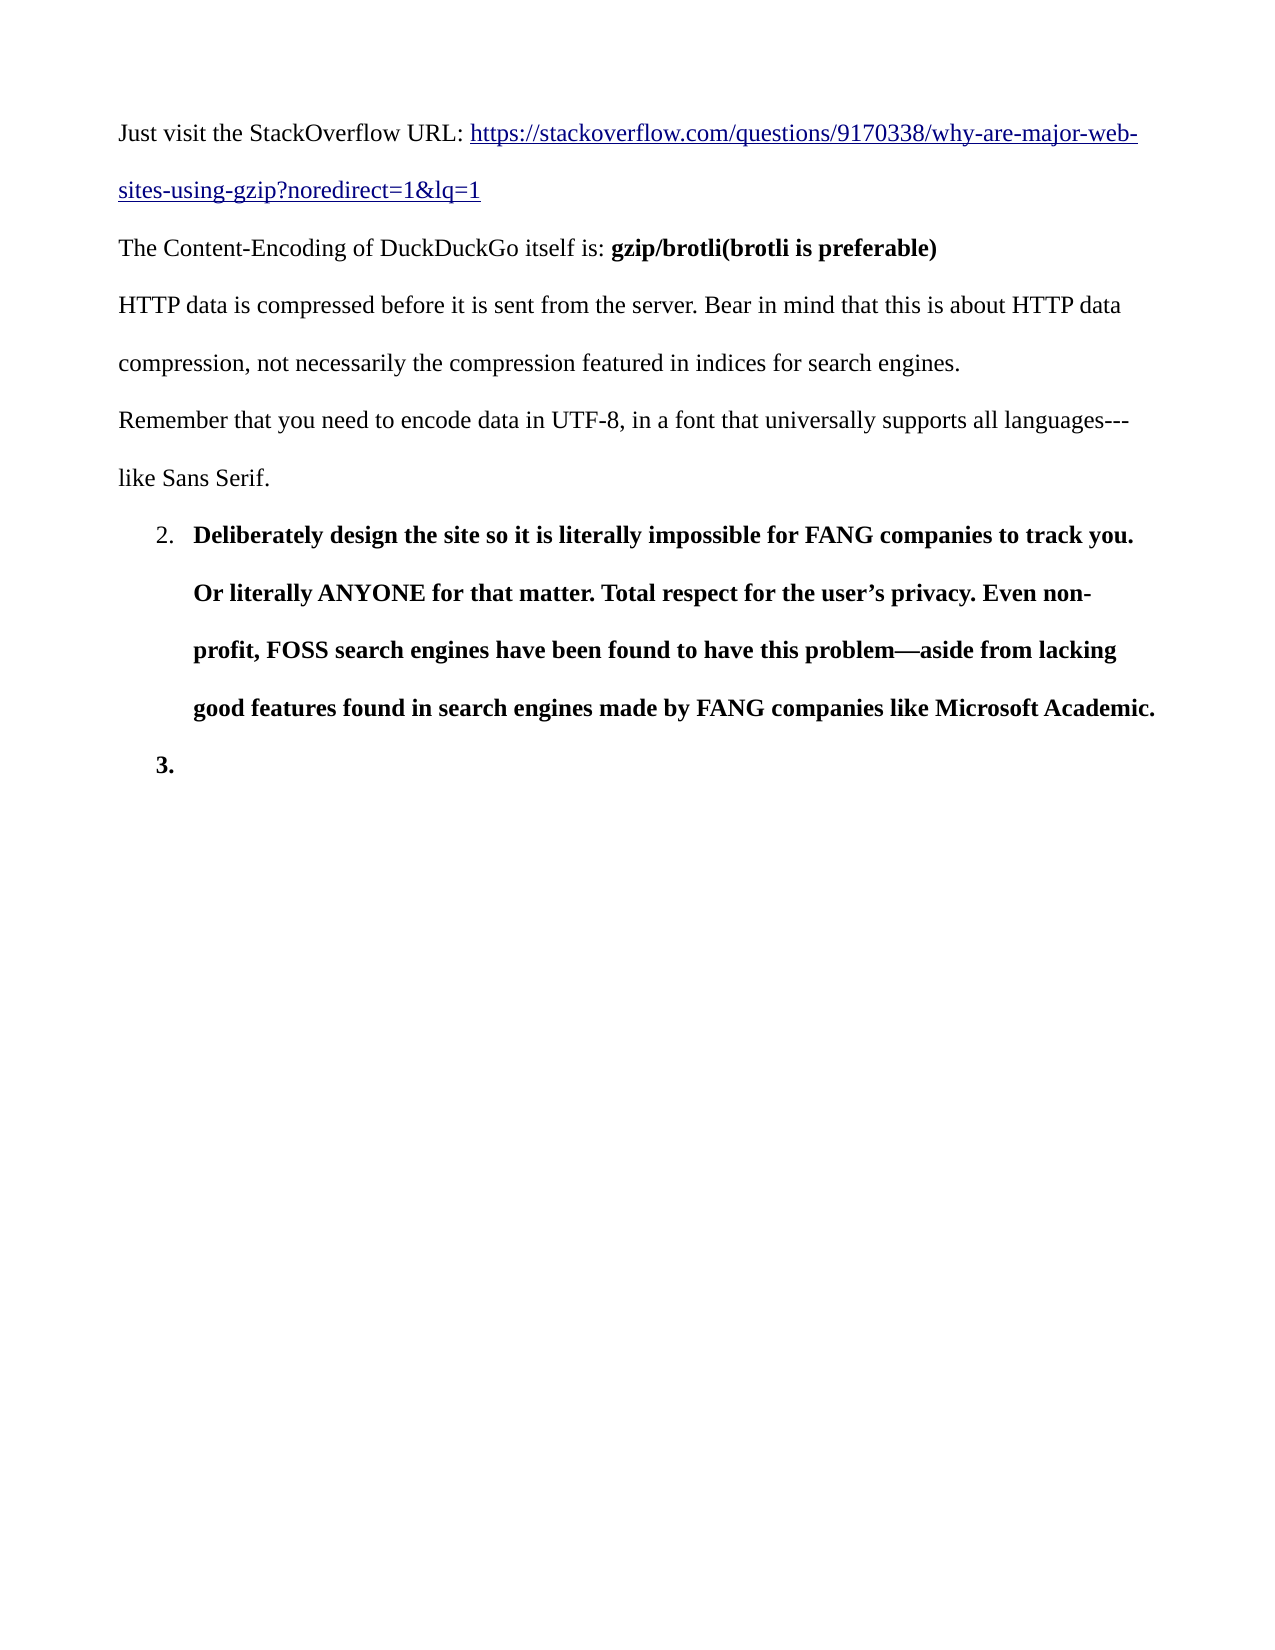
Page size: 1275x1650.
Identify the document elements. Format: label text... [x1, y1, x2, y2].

text Just visit the StackOverflow URL: https://stackoverflow.com/questions/9170338/why-are-major-web-sites-using-gzip?noredirect=1&lq=1 [118, 118, 1157, 204]
text HTTP data is compressed before it is sent from the server. Bear in mind that this is about HTTP data compression, not necessarily the compression featured in indices for search engines. [118, 291, 1157, 377]
text Remember that you need to encode data in UTF-8, in a font that universally supports all languages---like Sans Serif. [118, 406, 1157, 492]
text The Content-Encoding of DuckDuckGo itself is: gzip/brotli(brotli is preferable) [118, 233, 1157, 262]
list Deliberately design the site so it is literally impossible for FANG companies to track you. Or literally ANYONE for that matter. Total respect for the user’s privacy. Even non-profit, FOSS search engines have been found to have this problem—aside from lacking good features found in search engines made by FANG companies like Microsoft Academic. [156, 521, 1157, 722]
